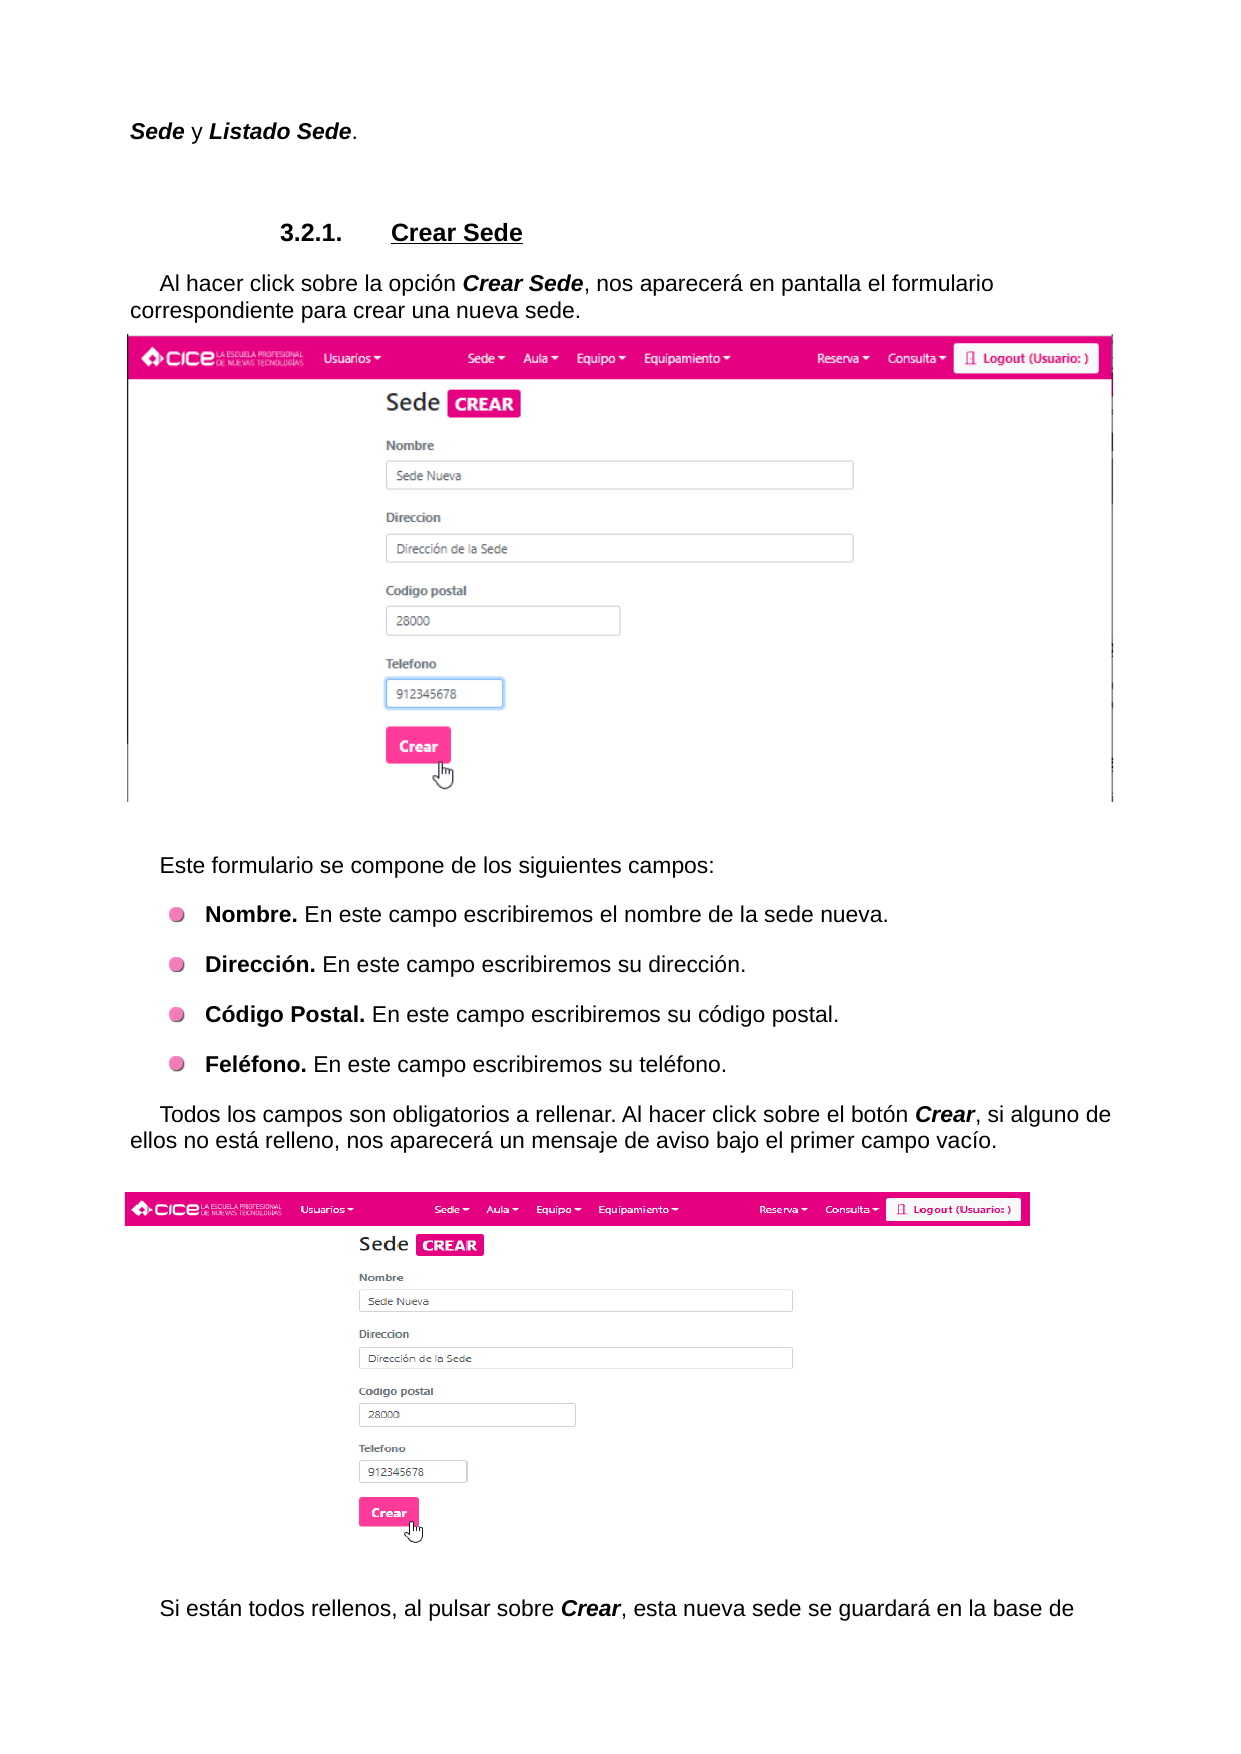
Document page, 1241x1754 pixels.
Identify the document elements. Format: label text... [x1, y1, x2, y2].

text Todos los campos son obligatorios a rellenar. Al hacer click sobre el botón Crear, si alguno de ellos no está relleno, nos aparecerá un mensaje de aviso bajo el primer campo vacío. [130, 1101, 1116, 1154]
list Código Postal. En este campo escribiremos su código postal. [167, 1001, 1122, 1028]
picture [168, 1055, 186, 1073]
picture [124, 1192, 1030, 1546]
list Nombre. En este campo escribiremos el nombre de la sede nueva. [167, 901, 1122, 928]
list Feléfono. En este campo escribiremos su teléfono. [167, 1051, 1122, 1077]
list Dirección. En este campo escribiremos su dirección. [167, 951, 1122, 978]
picture [168, 906, 186, 923]
text Sede y Listado Sede. [130, 118, 1116, 144]
picture [168, 956, 186, 973]
picture [127, 334, 1114, 802]
picture [168, 1006, 186, 1023]
text Si están todos rellenos, al pulsar sobre Crear, esta nueva sede se guardará en la base de [130, 1595, 1116, 1621]
text Este formulario se compone de los siguientes campos: [130, 852, 1116, 878]
text Al hacer click sobre la opción Crear Sede, nos aparecerá en pantalla el formulario correspondiente para crear una nueva sede. [130, 270, 1116, 323]
list Crear Sede [280, 218, 1122, 247]
